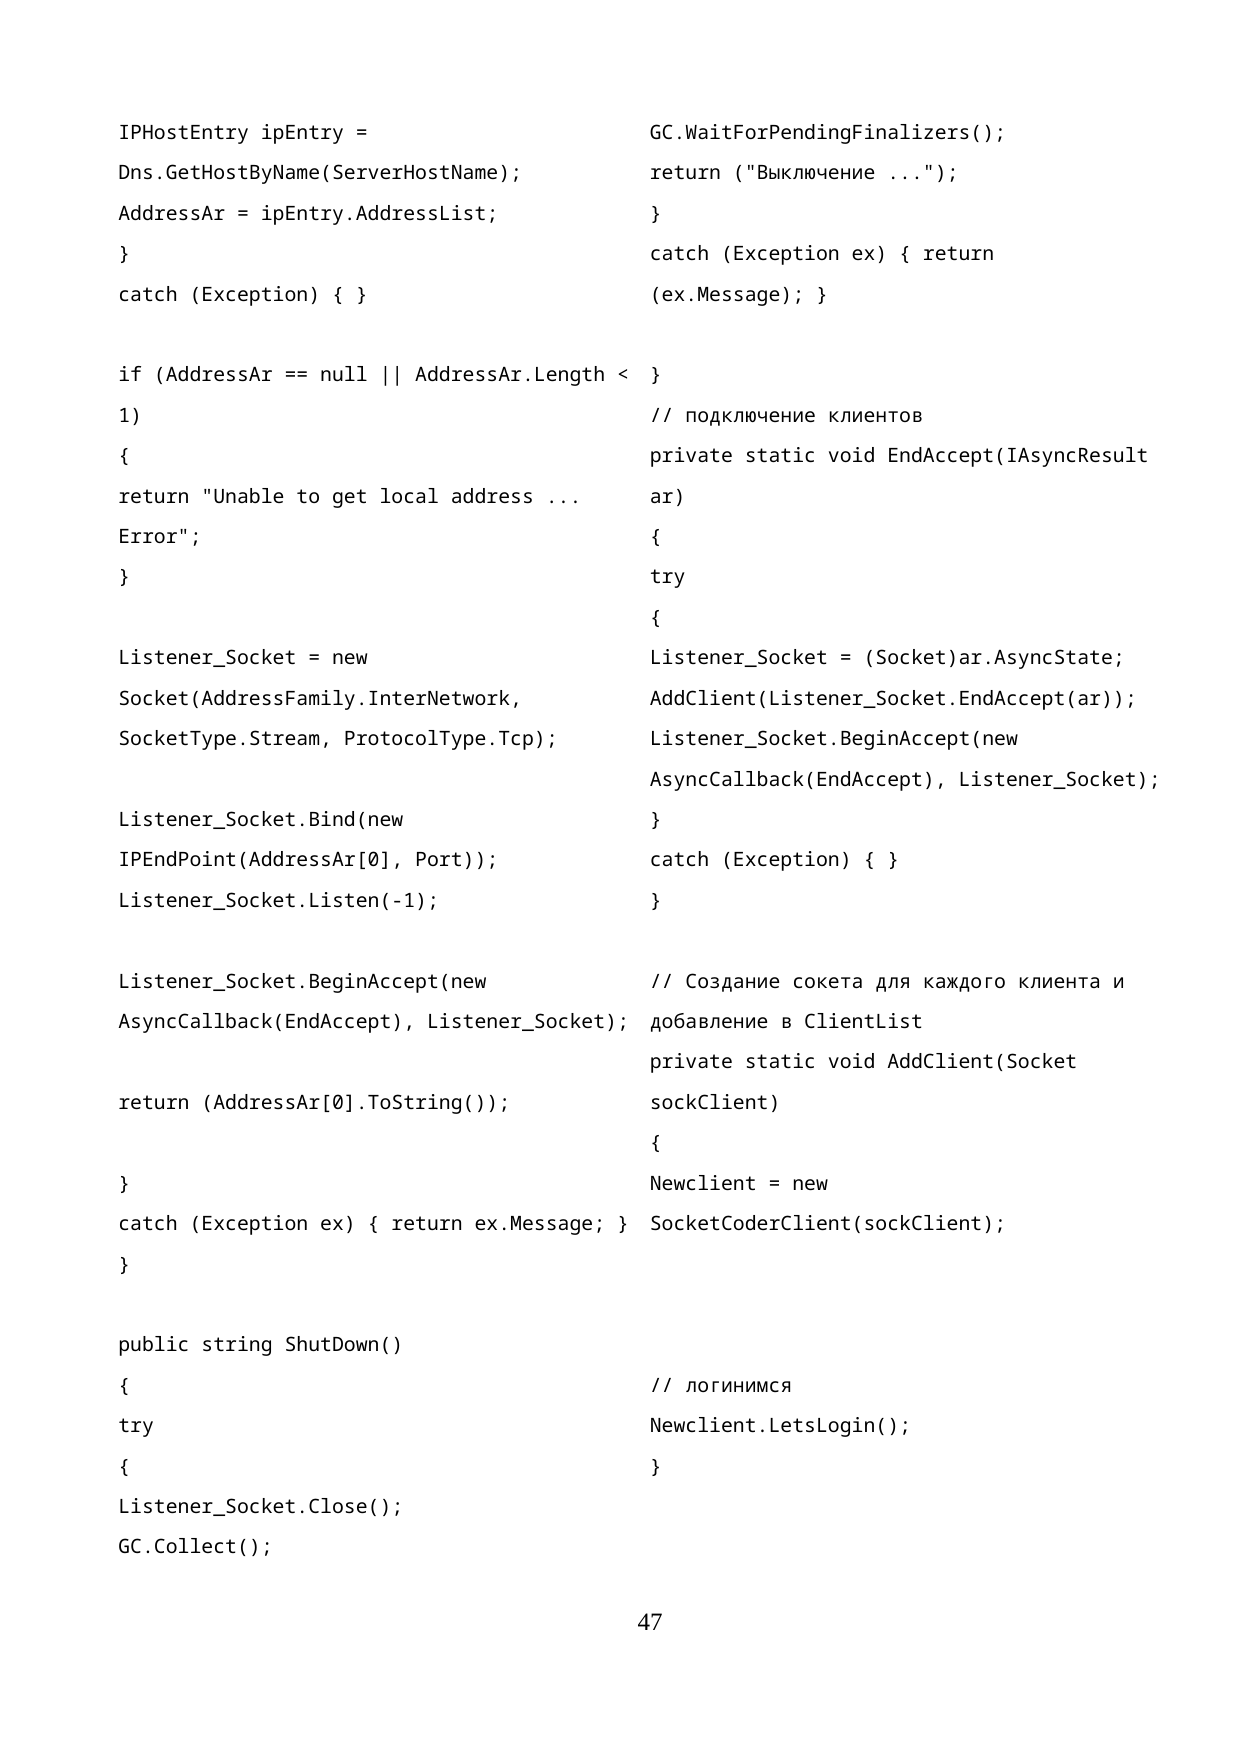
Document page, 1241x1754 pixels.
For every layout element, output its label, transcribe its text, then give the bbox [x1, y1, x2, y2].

text } [649, 886, 1181, 913]
text // логинимся [649, 1371, 1181, 1398]
text IPHostEntry ipEntry = Dns.GetHostByName(ServerHostName); [118, 118, 649, 186]
text { [118, 1371, 649, 1398]
text Newclient.LetsLogin(); [649, 1411, 1181, 1438]
text catch (Exception) { } [118, 280, 649, 307]
text } [649, 361, 1181, 388]
text GC.Collect(); [118, 1533, 649, 1560]
text catch (Exception ex) { return (ex.Message); } [649, 239, 1181, 307]
text } [649, 1452, 1181, 1479]
text } [118, 563, 649, 590]
text } [118, 1250, 649, 1277]
text Newclient = new SocketCoderClient(sockClient); [649, 1169, 1181, 1236]
text return ("Выключение ..."); [649, 158, 1181, 186]
text if (AddressAr == null || AddressAr.Length < 1) [118, 361, 649, 428]
text { [649, 522, 1181, 549]
text } [649, 805, 1181, 832]
text { [118, 441, 649, 468]
text } [649, 199, 1181, 226]
text private static void EndAccept(IAsyncResult ar) [649, 441, 1181, 509]
text private static void AddClient(Socket sockClient) [649, 1048, 1181, 1115]
text Listener_Socket.Listen(-1); [118, 886, 649, 913]
text AddClient(Listener_Socket.EndAccept(ar)); [649, 684, 1181, 711]
text try [118, 1411, 649, 1438]
text return "Unable to get local address ... Error"; [118, 482, 649, 549]
text // Создание сокета для каждого клиента и добавление в ClientList [649, 967, 1181, 1034]
text Listener_Socket = (Socket)ar.AsyncState; [649, 643, 1181, 671]
text } [118, 239, 649, 266]
text // подключение клиентов [649, 401, 1181, 428]
text Listener_Socket = new Socket(AddressFamily.InterNetwork, SocketType.Stream, ProtocolType.Tcp); [118, 643, 649, 751]
text { [649, 603, 1181, 630]
text { [649, 1128, 1181, 1156]
text Listener_Socket.BeginAccept(new AsyncCallback(EndAccept), Listener_Socket); [649, 724, 1181, 792]
text return (AddressAr[0].ToString()); [118, 1088, 649, 1115]
text } [118, 1169, 649, 1196]
text AddressAr = ipEntry.AddressList; [118, 199, 649, 226]
text public string ShutDown() [118, 1331, 649, 1358]
text catch (Exception) { } [649, 846, 1181, 873]
text try [649, 563, 1181, 590]
text catch (Exception ex) { return ex.Message; } [118, 1209, 649, 1236]
text Listener_Socket.BeginAccept(new AsyncCallback(EndAccept), Listener_Socket); [118, 967, 649, 1034]
text GC.WaitForPendingFinalizers(); [649, 118, 1181, 145]
text Listener_Socket.Close(); [118, 1492, 649, 1519]
text Listener_Socket.Bind(new IPEndPoint(AddressAr[0], Port)); [118, 805, 649, 873]
text { [118, 1452, 649, 1479]
